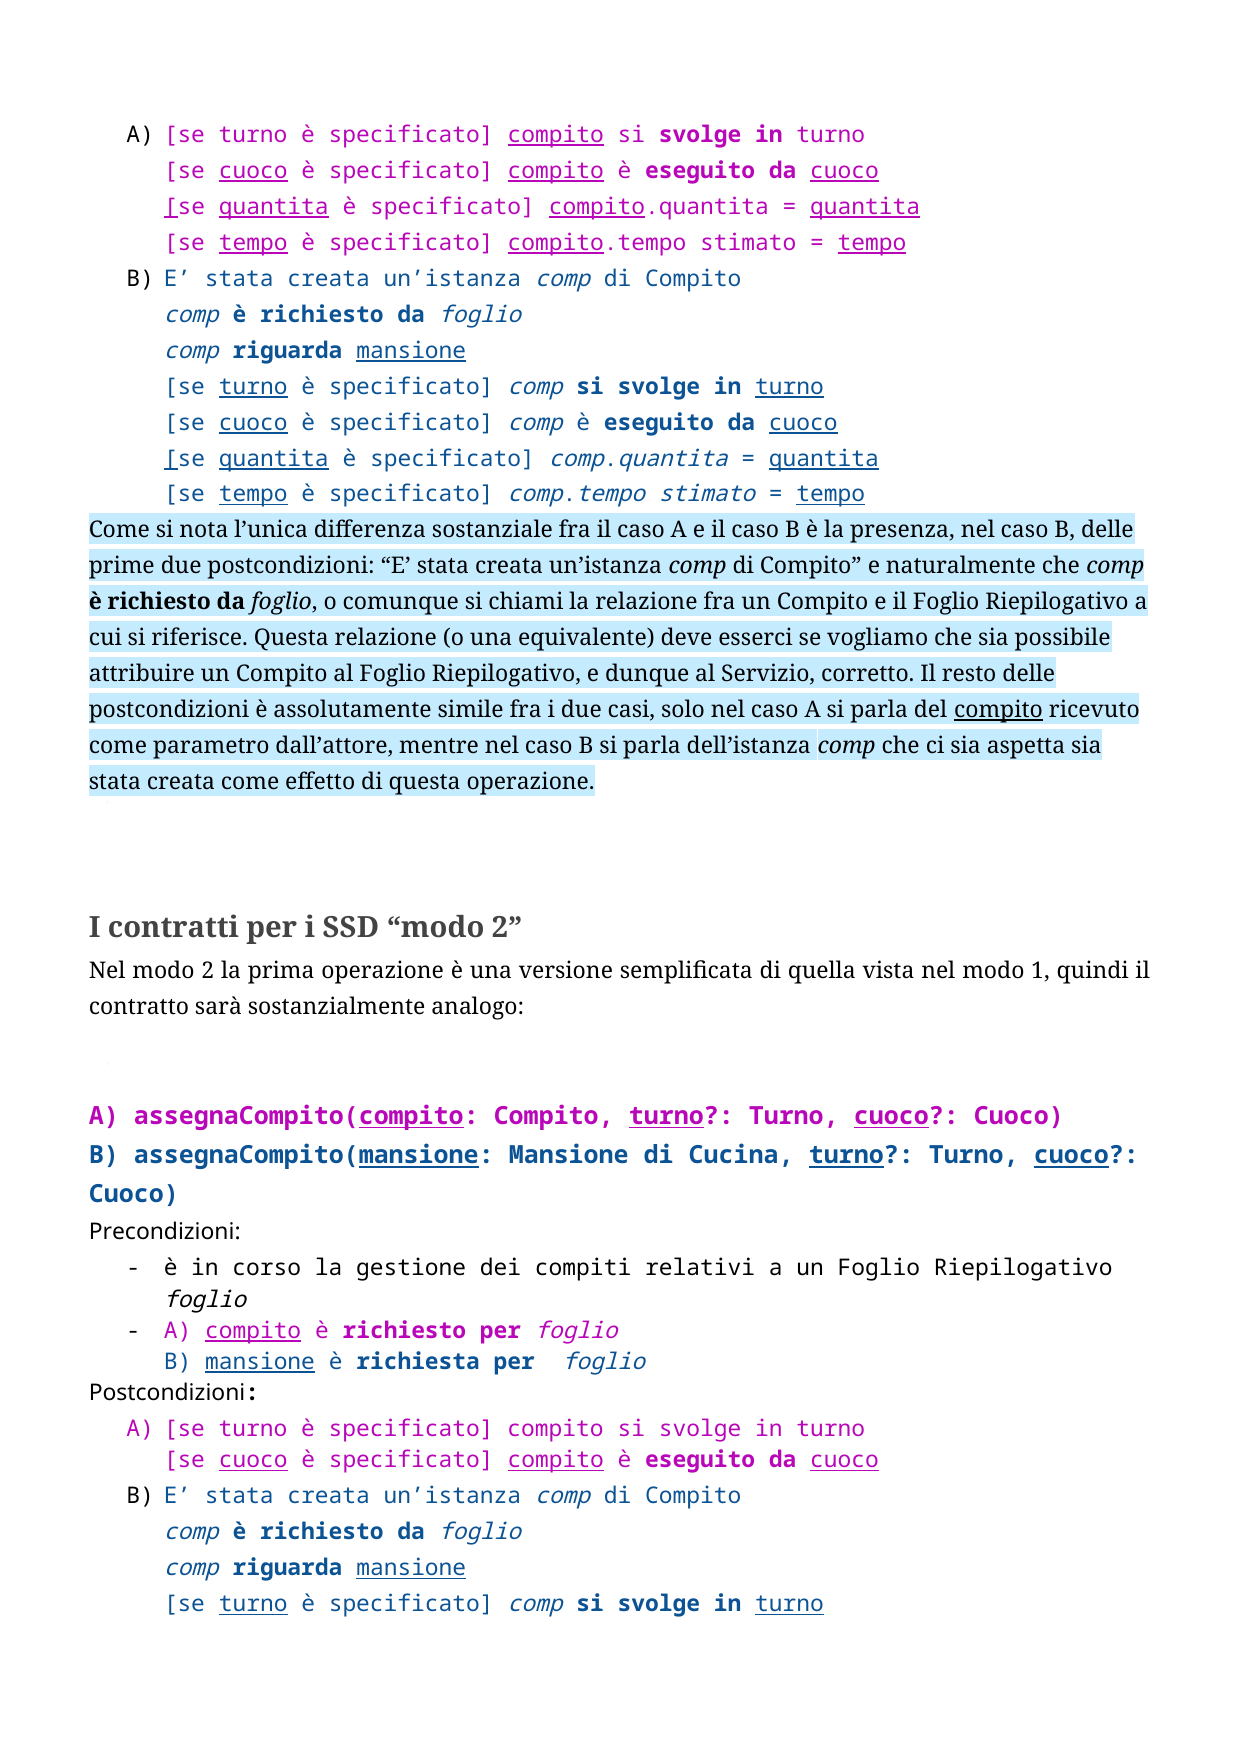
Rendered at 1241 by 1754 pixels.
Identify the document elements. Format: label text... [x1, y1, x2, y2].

text Postcondizioni: [88, 1376, 1152, 1407]
text B) assegnaCompito(mansione: Mansione di Cucina, turno?: Turno, cuoco?: Cuoco) [88, 1137, 1152, 1210]
text [se tempo è specificato] comp.tempo stimato = tempo [163, 477, 1152, 509]
text B) mansione è richiesta per foglio [163, 1345, 1152, 1376]
text [se tempo è specificato] compito.tempo stimato = tempo [163, 226, 1152, 257]
text [se turno è specificato] comp si svolge in turno [163, 1587, 1152, 1618]
list [se turno è specificato] compito si svolge in turno [126, 1412, 1152, 1443]
text Precondizioni: [88, 1215, 1152, 1247]
text [se cuoco è specificato] comp è eseguito da cuoco [163, 406, 1152, 437]
subtitle I contratti per i SSD “modo 2” [88, 906, 1152, 946]
text A) assegnaCompito(compito: Compito, turno?: Turno, cuoco?: Cuoco) [88, 1098, 1152, 1132]
text comp è richiesto da foglio [163, 298, 1152, 329]
text [se quantita è specificato] comp.quantita = quantita [163, 441, 1152, 473]
text [se cuoco è specificato] compito è eseguito da cuoco [163, 154, 1152, 185]
text comp riguarda mansione [163, 1551, 1152, 1582]
text Nel modo 2 la prima operazione è una versione semplificata di quella vista nel modo 1, quindi il contratto sarà sostanzialmente analogo: [88, 954, 1152, 1021]
text [se cuoco è specificato] compito è eseguito da cuoco [163, 1443, 1152, 1475]
text [se quantita è specificato] compito.quantita = quantita [163, 190, 1152, 221]
list E’ stata creata un’istanza comp di Compito [126, 1479, 1152, 1511]
list è in corso la gestione dei compiti relativi a un Foglio Riepilogativo foglio [126, 1251, 1152, 1314]
list [se turno è specificato] compito si svolge in turno [126, 118, 1152, 149]
text [se turno è specificato] comp si svolge in turno [163, 369, 1152, 401]
list A) compito è richiesto per foglio [126, 1314, 1152, 1345]
text comp è richiesto da foglio [163, 1515, 1152, 1547]
text Come si nota l’unica differenza sostanziale fra il caso A e il caso B è la presenza, nel caso B, delle prime due postcondizioni: “E’ stata creata un’istanza comp di Compito” e naturalmente che comp è richiesto da foglio, o comunque si chiami la relazione fra un Compito e il Foglio Riepilogativo a cui si riferisce. Questa relazione (o una equivalente) deve esserci se vogliamo che sia possibile attribuire un Compito al Foglio Riepilogativo, e dunque al Servizio, corretto. Il resto delle postcondizioni è assolutamente simile fra i due casi, solo nel caso A si parla del compito ricevuto come parametro dall’attore, mentre nel caso B si parla dell’istanza comp che ci sia aspetta sia stata creata come effetto di questa operazione. [88, 513, 1152, 796]
text comp riguarda mansione [163, 334, 1152, 365]
list E’ stata creata un’istanza comp di Compito [126, 262, 1152, 293]
